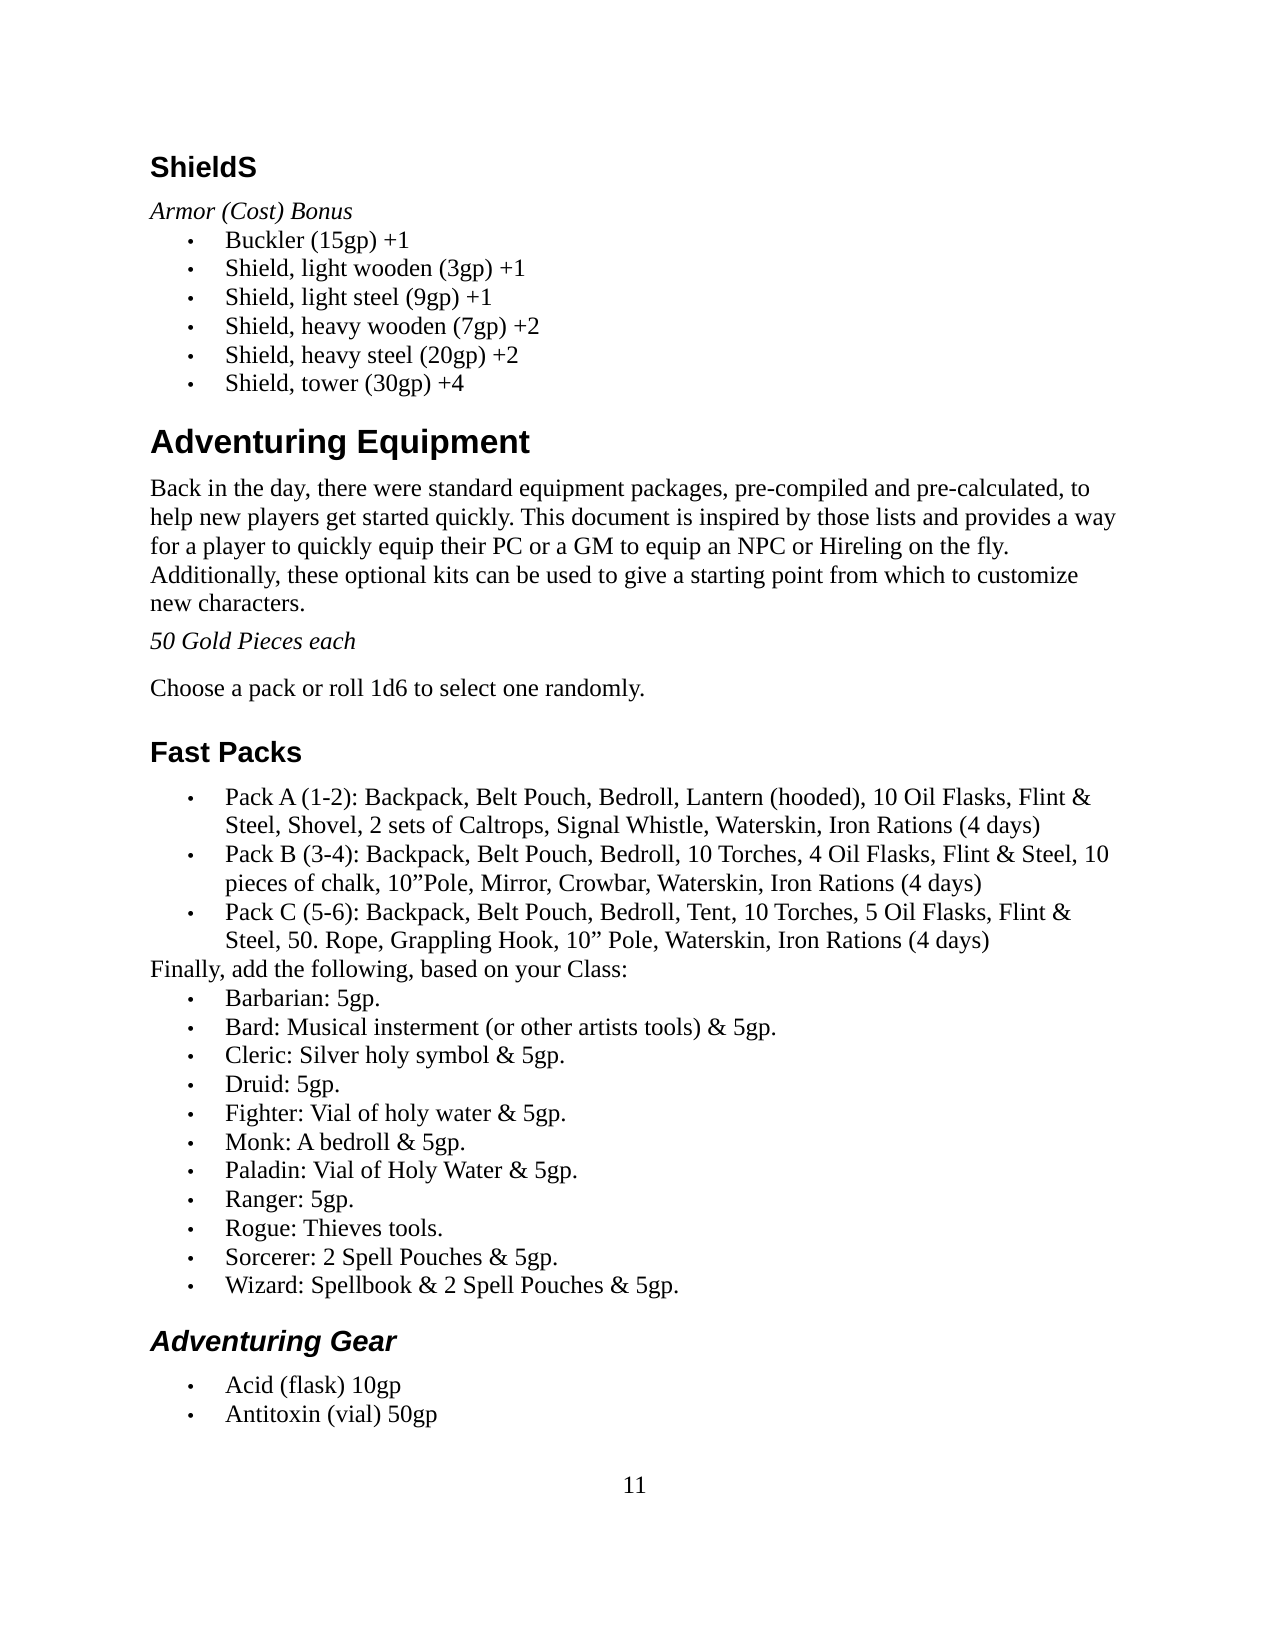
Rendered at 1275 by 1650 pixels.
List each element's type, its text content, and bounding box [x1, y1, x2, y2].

list Shield, heavy steel (20gp) +2 [187, 340, 1125, 368]
list Buckler (15gp) +1 [187, 225, 1125, 253]
list Pack B (3-4): Backpack, Belt Pouch, Bedroll, 10 Torches, 4 Oil Flasks, Flint & Steel, 10 pieces of chalk, 10”Pole, Mirror, Crowbar, Waterskin, Iron Rations (4 days) [187, 839, 1125, 897]
list Pack A (1-2): Backpack, Belt Pouch, Bedroll, Lantern (hooded), 10 Oil Flasks, Flint & Steel, Shovel, 2 sets of Caltrops, Signal Whistle, Waterskin, Iron Rations (4 days) [187, 782, 1125, 839]
text Back in the day, there were standard equipment packages, pre-compiled and pre-calculated, to help new players get started quickly. This document is inspired by those lists and provides a way for a player to quickly equip their PC or a GM to equip an NPC or Hireling on the fly. Additionally, these optional kits can be used to give a starting point from which to customize new characters. [150, 473, 1125, 617]
list Wizard: Spellbook & 2 Spell Pouches & 5gp. [187, 1270, 1125, 1299]
list Pack C (5-6): Backpack, Belt Pouch, Bedroll, Tent, 10 Torches, 5 Oil Flasks, Flint & Steel, 50. Rope, Grappling Hook, 10” Pole, Waterskin, Iron Rations (4 days) [187, 897, 1125, 954]
subtitle Adventuring Gear [150, 1324, 1125, 1358]
list Druid: 5gp. [187, 1069, 1125, 1098]
subtitle Adventuring Equipment [150, 422, 1125, 461]
list Shield, light steel (9gp) +1 [187, 282, 1125, 311]
list Paladin: Vial of Holy Water & 5gp. [187, 1155, 1125, 1184]
text Choose a pack or roll 1d6 to select one randomly. [150, 673, 1125, 702]
text 50 Gold Pieces each [150, 626, 1125, 655]
list Bard: Musical insterment (or other artists tools) & 5gp. [187, 1012, 1125, 1040]
subtitle Fast Packs [150, 736, 1125, 769]
text Finally, add the following, based on your Class: [150, 954, 1125, 983]
list Fighter: Vial of holy water & 5gp. [187, 1098, 1125, 1127]
text Armor (Cost) Bonus [150, 196, 1125, 225]
list Ranger: 5gp. [187, 1184, 1125, 1213]
list Shield, heavy wooden (7gp) +2 [187, 311, 1125, 340]
list Sorcerer: 2 Spell Pouches & 5gp. [187, 1242, 1125, 1270]
list Acid (flask) 10gp [187, 1370, 1125, 1399]
list Shield, tower (30gp) +4 [187, 368, 1125, 397]
list Cleric: Silver holy symbol & 5gp. [187, 1040, 1125, 1069]
subtitle ShieldS [150, 150, 1125, 183]
list Shield, light wooden (3gp) +1 [187, 253, 1125, 282]
list Monk: A bedroll & 5gp. [187, 1127, 1125, 1155]
list Antitoxin (vial) 50gp [187, 1399, 1125, 1428]
list Barbarian: 5gp. [187, 983, 1125, 1012]
list Rogue: Thieves tools. [187, 1213, 1125, 1242]
